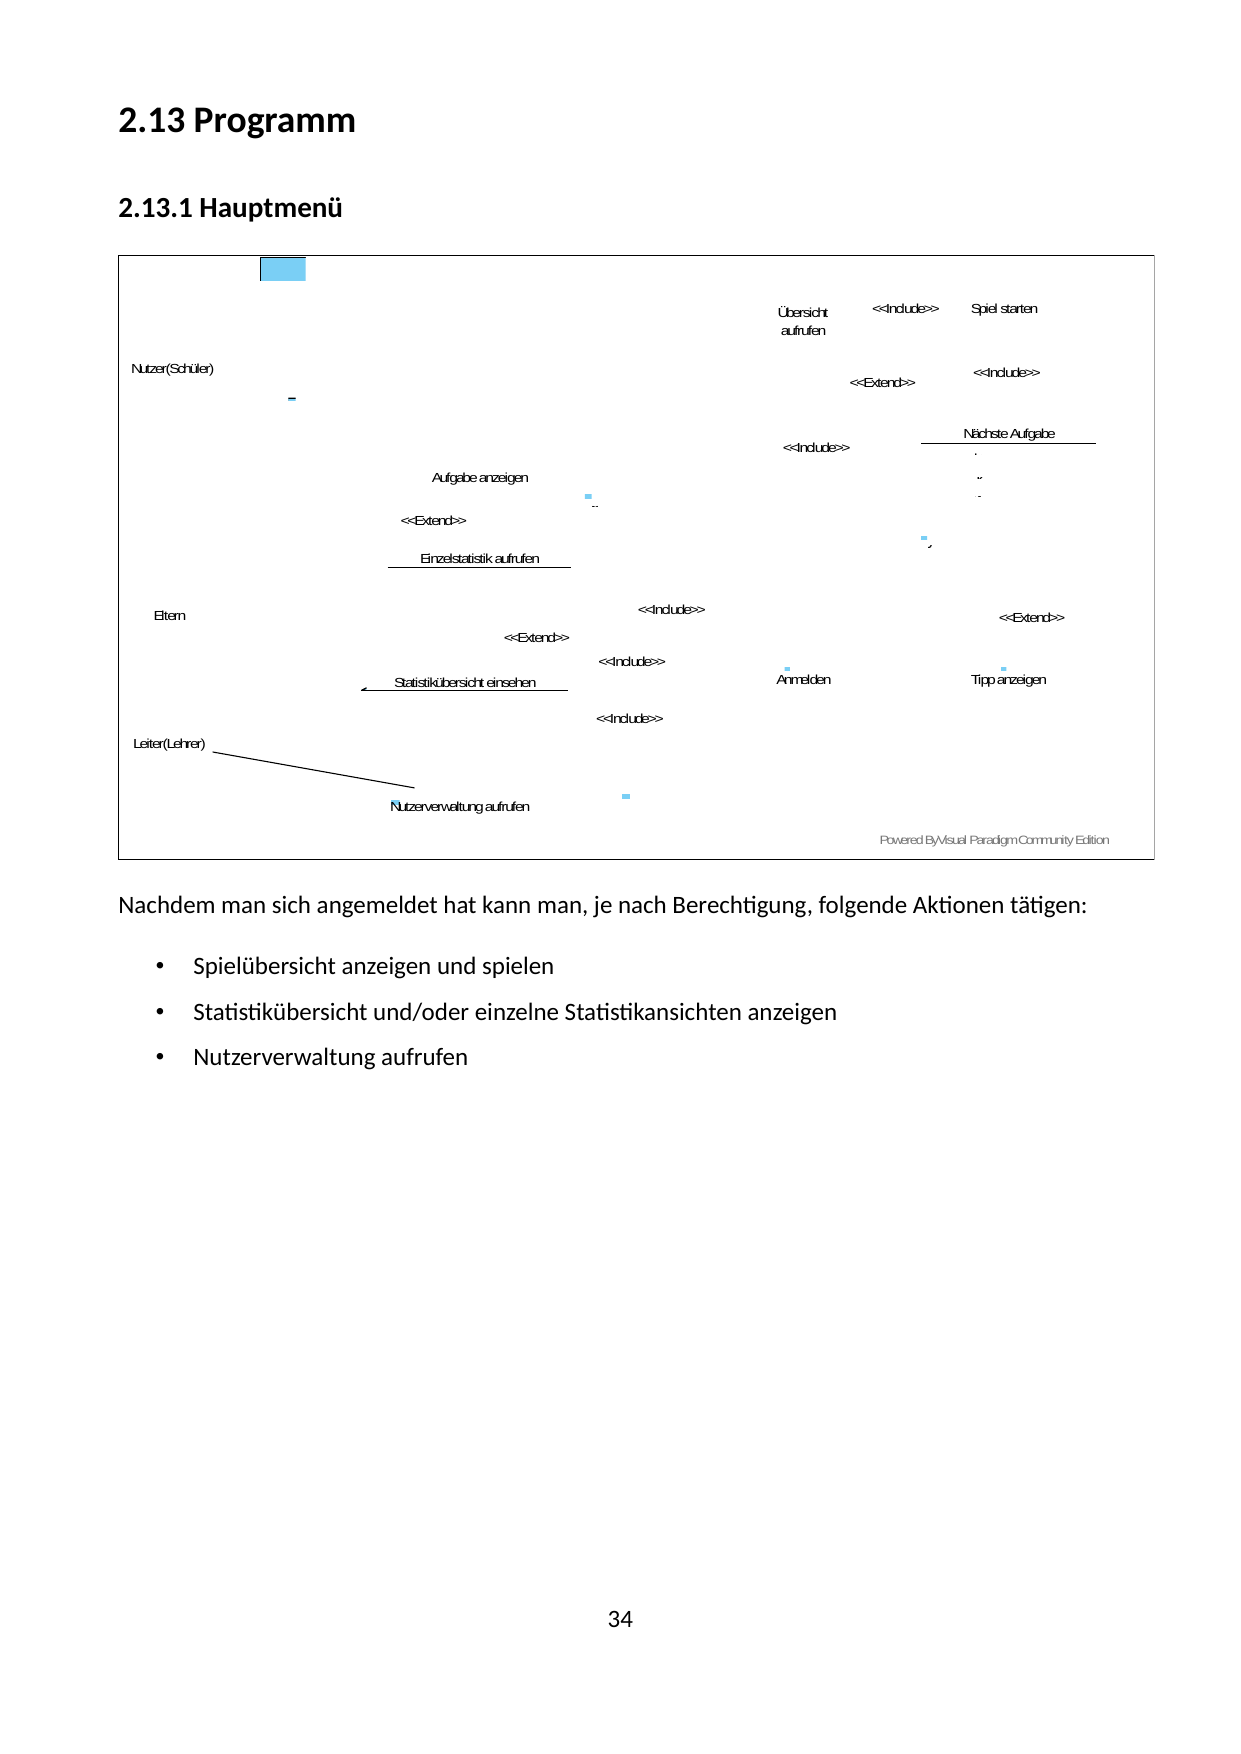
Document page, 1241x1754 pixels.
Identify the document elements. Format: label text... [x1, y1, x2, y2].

list Nutzerverwaltung aufrufen [156, 1041, 1122, 1072]
list Spielübersicht anzeigen und spielen [156, 950, 1122, 981]
subtitle 2.13.1 Hauptmenü [118, 189, 1122, 225]
subtitle 2.13 Programm [118, 96, 1122, 142]
list Statistikübersicht und/oder einzelne Statistikansichten anzeigen [156, 996, 1122, 1026]
text Nachdem man sich angemeldet hat kann man, je nach Berechtigung, folgende Aktionen tätigen: [118, 890, 1122, 920]
